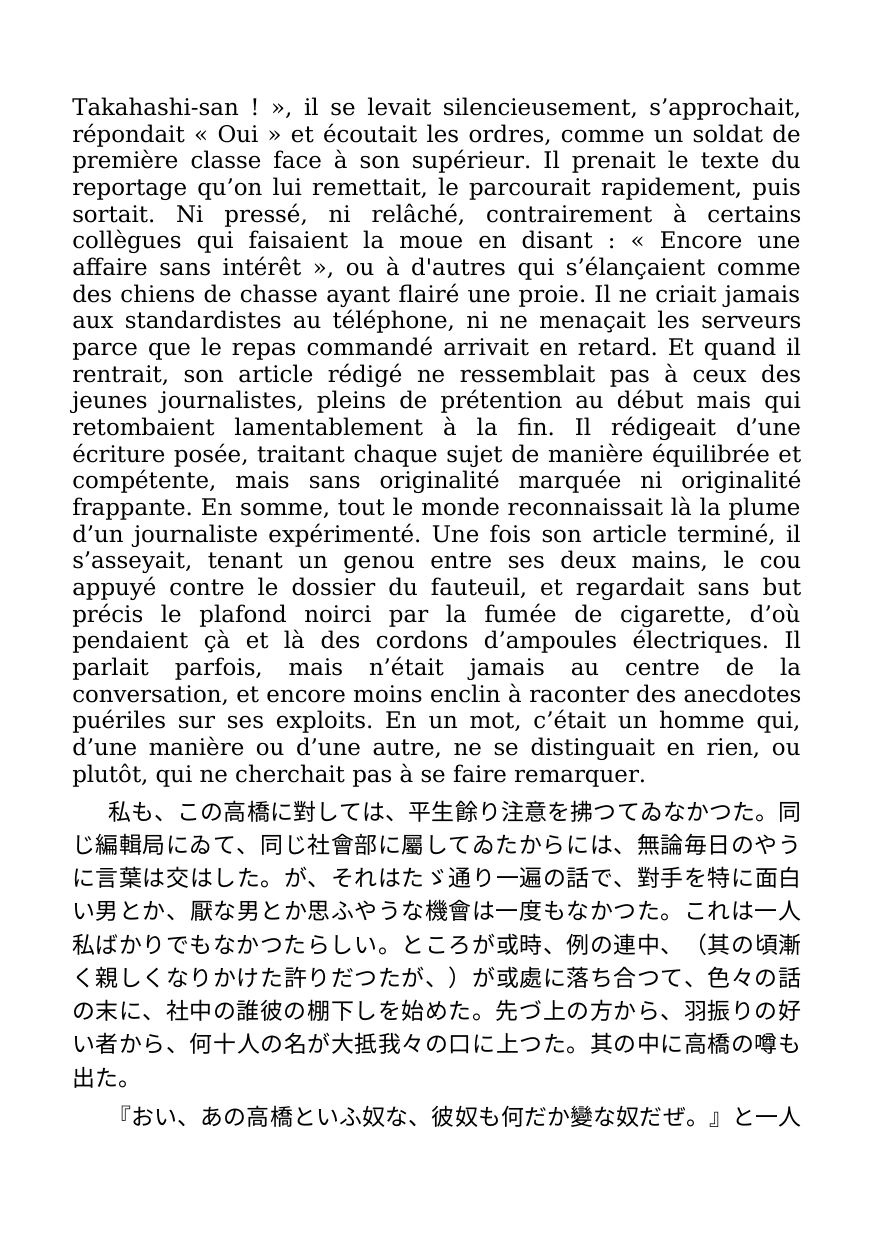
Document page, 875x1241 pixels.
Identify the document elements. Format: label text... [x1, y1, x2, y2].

text 『おい、あの高橋といふ奴な、彼奴も何だか變な奴だぜ。』と一人 [72, 1098, 802, 1132]
text Takahashi-san ! », il se levait silencieusement, s’approchait, répondait « Oui » et écoutait les ordres, comme un soldat de première classe face à son supérieur. Il prenait le texte du reportage qu’on lui remettait, le parcourait rapidement, puis sortait. Ni pressé, ni relâché, contrairement à certains collègues qui faisaient la moue en disant : « Encore une affaire sans intérêt », ou à d'autres qui s’élançaient comme des chiens de chasse ayant flairé une proie. Il ne criait jamais aux standardistes au téléphone, ni ne menaçait les serveurs parce que le repas commandé arrivait en retard. Et quand il rentrait, son article rédigé ne ressemblait pas à ceux des jeunes journalistes, pleins de prétention au début mais qui retombaient lamentablement à la fin. Il rédigeait d’une écriture posée, traitant chaque sujet de manière équilibrée et compétente, mais sans originalité marquée ni originalité frappante. En somme, tout le monde reconnaissait là la plume d’un journaliste expérimenté. Une fois son article terminé, il s’asseyait, tenant un genou entre ses deux mains, le cou appuyé contre le dossier du fauteuil, et regardait sans but précis le plafond noirci par la fumée de cigarette, d’où pendaient çà et là des cordons d’ampoules électriques. Il parlait parfois, mais n’était jamais au centre de la conversation, et encore moins enclin à raconter des anecdotes puériles sur ses exploits. En un mot, c’était un homme qui, d’une manière ou d’une autre, ne se distinguait en rien, ou plutôt, qui ne cherchait pas à se faire remarquer. [72, 94, 802, 788]
text 私も、この高橋に對しては、平生餘り注意を拂つてゐなかつた。同じ編輯局にゐて、同じ社會部に屬してゐたからには、無論毎日のやうに言葉は交はした。が、それはたゞ通り一遍の話で、對手を特に面白い男とか、厭な男とか思ふやうな機會は一度もなかつた。これは一人私ばかりでもなかつたらしい。ところが或時、例の連中、（其の頃漸く親しくなりかけた許りだつたが、）が或處に落ち合つて、色々の話の末に、社中の誰彼の棚下しを始めた。先づ上の方から、羽振りの好い者から、何十人の名が大抵我々の口に上つた。其の中に高橋の噂も出た。 [72, 793, 802, 1093]
